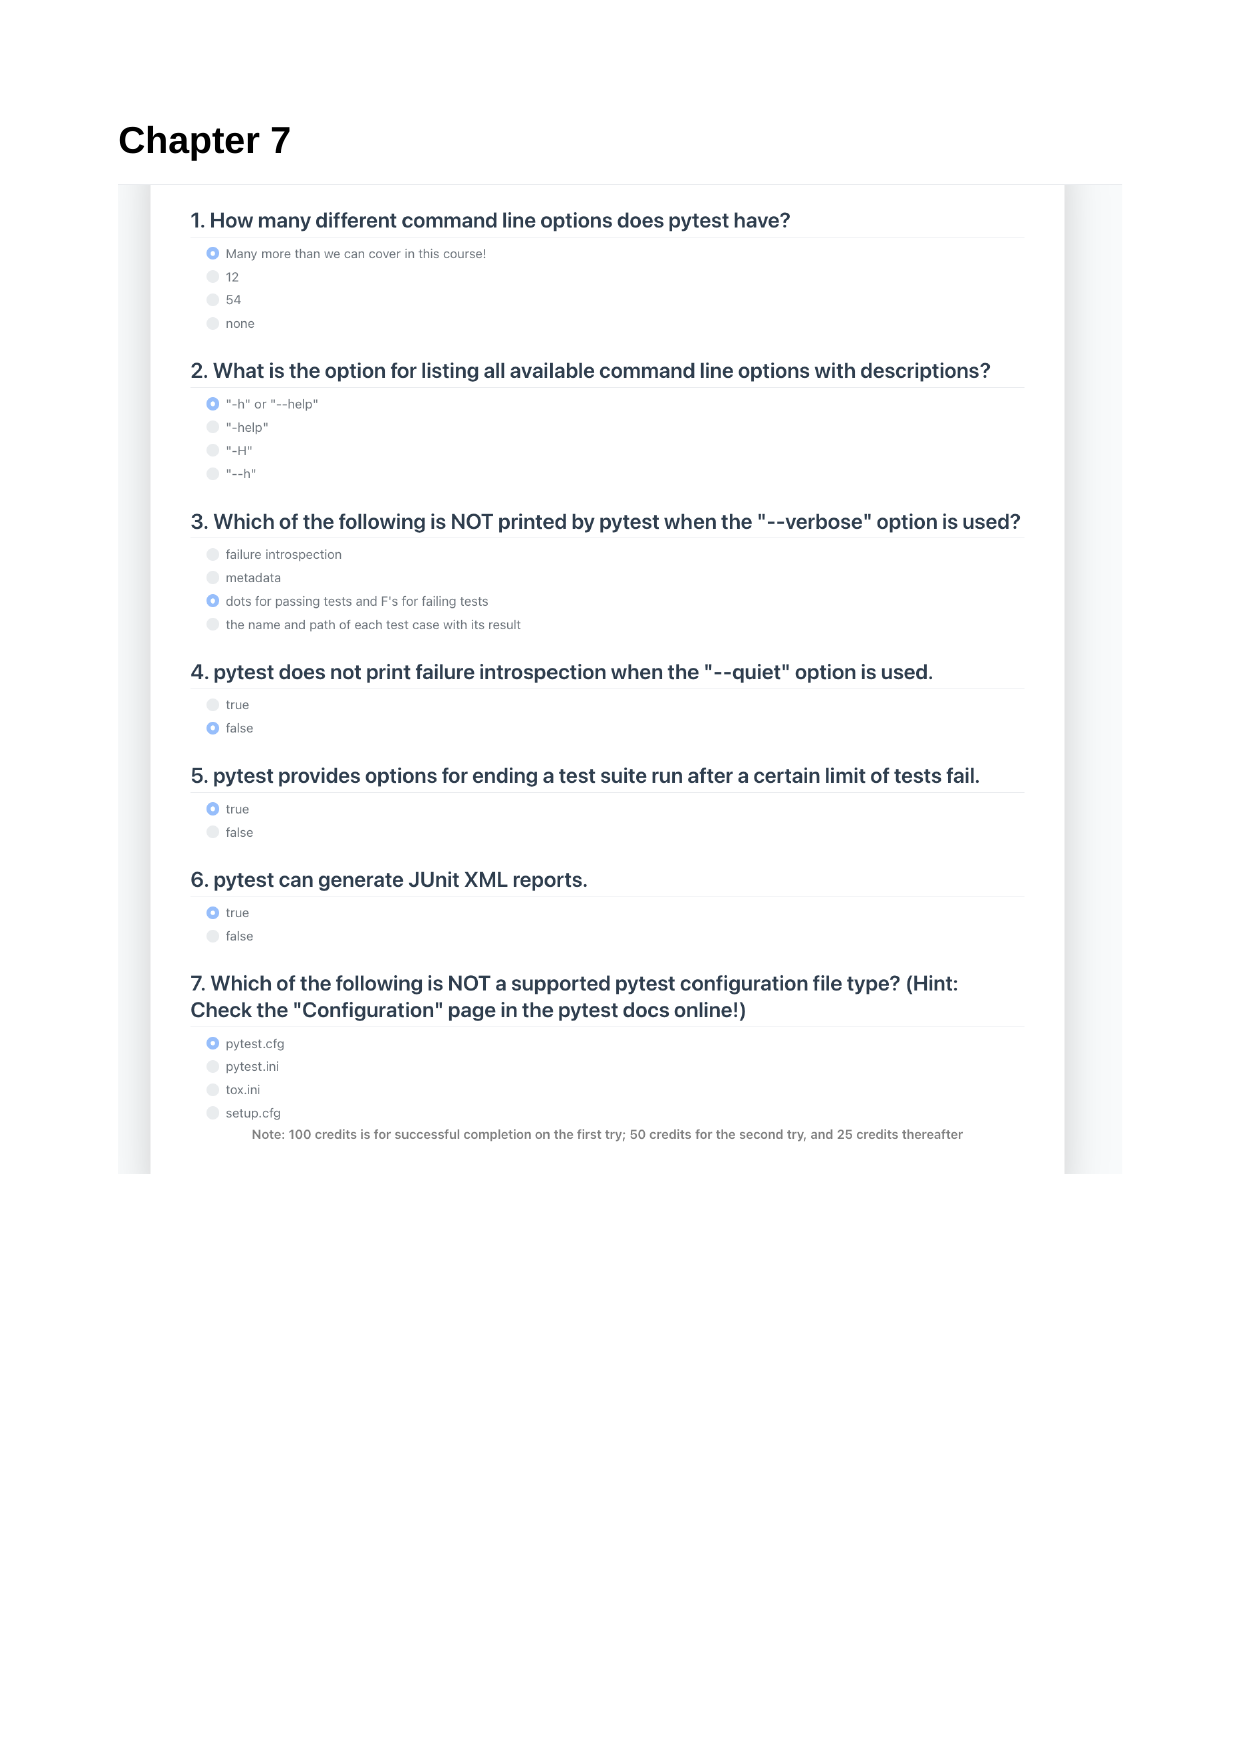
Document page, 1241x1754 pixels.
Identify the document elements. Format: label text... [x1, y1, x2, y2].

picture [118, 173, 1123, 1174]
subtitle Chapter 7 [118, 118, 1122, 161]
